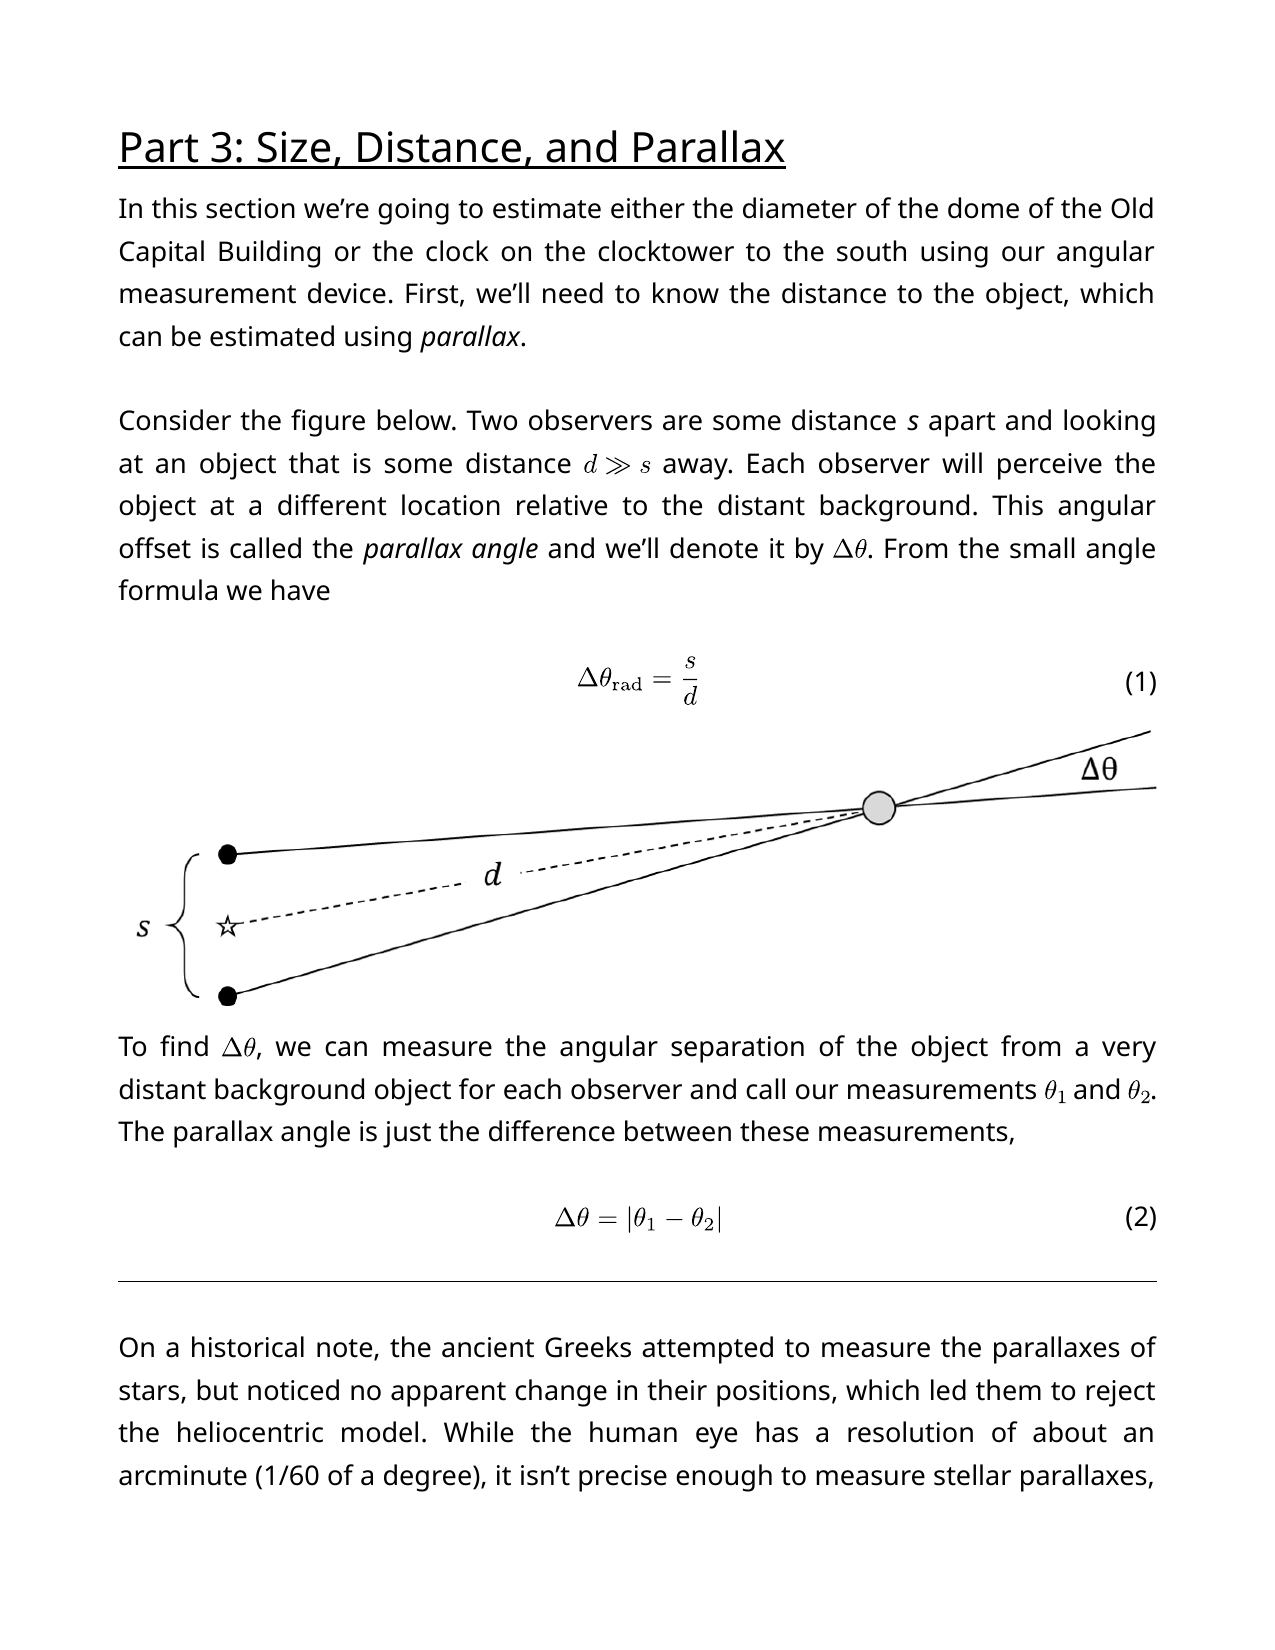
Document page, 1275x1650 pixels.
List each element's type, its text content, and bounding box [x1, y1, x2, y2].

text (1) [695, 656, 1157, 705]
text (2) [118, 1197, 1157, 1234]
text On a historical note, the ancient Greeks attempted to measure the parallaxes of stars, but noticed no apparent change in their positions, which led them to reject the heliocentric model. While the human eye has a resolution of about an arcminute (1/60 of a degree), it isn’t precise enough to measure stellar parallaxes, [118, 1329, 1157, 1493]
text Consider the figure below. Two observers are some distance s apart and looking at an object that is some distance away. Each observer will perceive the object at a different location relative to the distant background. This angular offset is called the parallax angle and we’ll denote it by . From the small angle formula we have [118, 402, 1157, 608]
text Part 3: Size, Distance, and Parallax [118, 118, 1157, 175]
picture [118, 730, 1157, 1006]
text To find , we can measure the angular separation of the object from a very distant background object for each observer and call our measurements and . The parallax angle is just the difference between these measurements, [118, 1028, 1157, 1149]
text In this section we’re going to estimate either the diameter of the dome of the Old Capital Building or the clock on the clocktower to the south using our angular measurement device. First, we’ll need to know the distance to the object, which can be estimated using parallax. [118, 190, 1157, 354]
text [118, 656, 689, 705]
